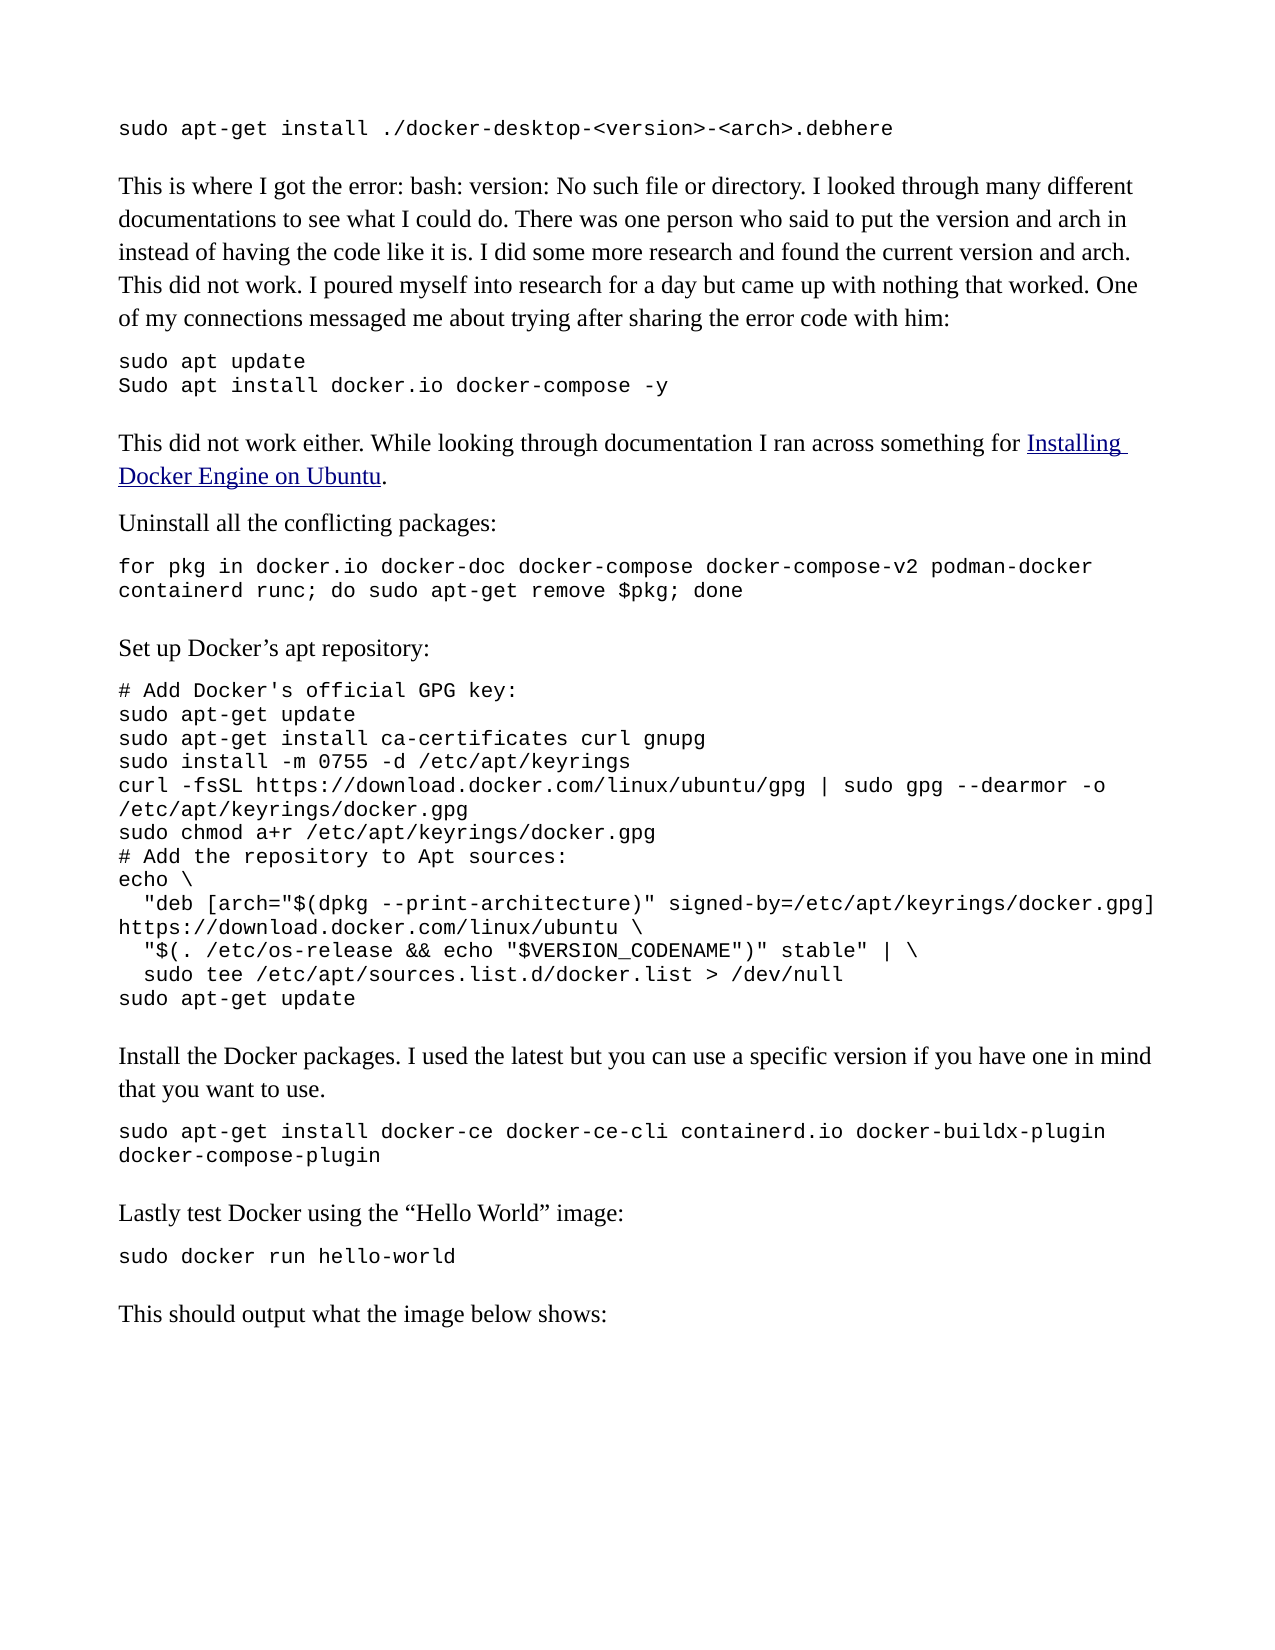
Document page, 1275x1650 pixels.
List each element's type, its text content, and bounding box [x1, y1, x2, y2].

text Uninstall all the conflicting packages: [118, 508, 1157, 537]
text sudo chmod a+r /etc/apt/keyrings/docker.gpg [118, 822, 1157, 846]
text This should output what the image below shows: [118, 1299, 1157, 1328]
text Install the Docker packages. I used the latest but you can use a specific version if you have one in mind that you want to use. [118, 1041, 1157, 1103]
text echo \ [118, 869, 1157, 893]
text sudo apt-get update [118, 704, 1157, 728]
text sudo apt update [118, 351, 1157, 374]
text Set up Docker’s apt repository: [118, 633, 1157, 661]
text sudo apt-get update [118, 988, 1157, 1011]
text Sudo apt install docker.io docker-compose -y [118, 374, 1157, 398]
text sudo docker run hello-world [118, 1246, 1157, 1269]
text sudo apt-get install ./docker-desktop-<version>-<arch>.debhere [118, 118, 1157, 142]
text # Add Docker's official GPG key: [118, 680, 1157, 704]
text "deb [arch="$(dpkg --print-architecture)" signed-by=/etc/apt/keyrings/docker.gpg] https://download.docker.com/linux/ubuntu \ [118, 893, 1157, 940]
text sudo apt-get install ca-certificates curl gnupg [118, 728, 1157, 751]
text for pkg in docker.io docker-doc docker-compose docker-compose-v2 podman-docker containerd runc; do sudo apt-get remove $pkg; done [118, 556, 1157, 603]
text This is where I got the error: bash: version: No such file or directory. I looked through many different documentations to see what I could do. There was one person who said to put the version and arch in instead of having the code like it is. I did some more research and found the current version and arch. This did not work. I poured myself into research for a day but came up with nothing that worked. One of my connections messaged me about trying after sharing the error code with him: [118, 171, 1157, 332]
text This did not work either. While looking through documentation I ran across something for Installing Docker Engine on Ubuntu. [118, 428, 1157, 489]
text Lastly test Docker using the “Hello World” image: [118, 1198, 1157, 1227]
text "$(. /etc/os-release && echo "$VERSION_CODENAME")" stable" | \ [118, 940, 1157, 964]
text # Add the repository to Apt sources: [118, 846, 1157, 869]
text curl -fsSL https://download.docker.com/linux/ubuntu/gpg | sudo gpg --dearmor -o /etc/apt/keyrings/docker.gpg [118, 775, 1157, 822]
text sudo apt-get install docker-ce docker-ce-cli containerd.io docker-buildx-plugin docker-compose-plugin [118, 1121, 1157, 1169]
text sudo install -m 0755 -d /etc/apt/keyrings [118, 751, 1157, 775]
text sudo tee /etc/apt/sources.list.d/docker.list > /dev/null [118, 964, 1157, 988]
